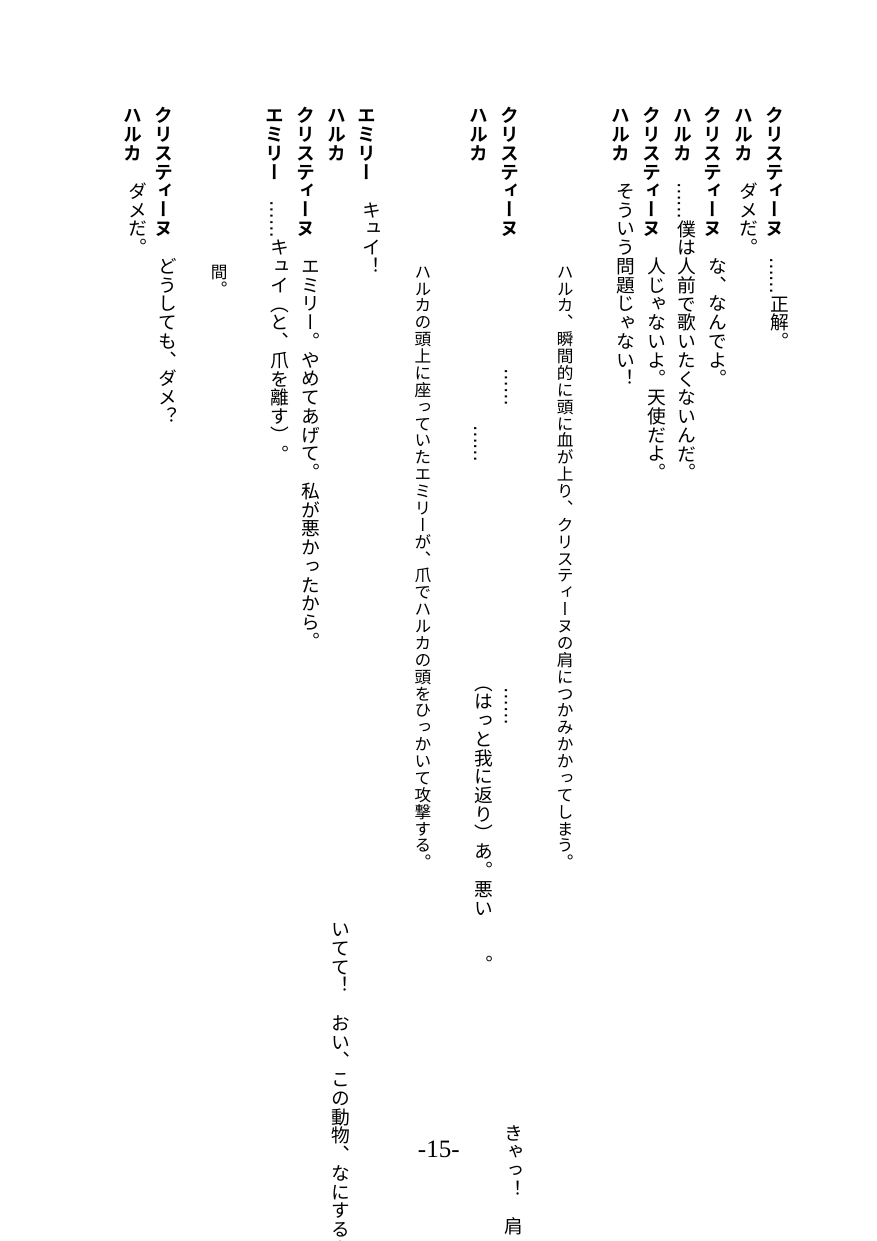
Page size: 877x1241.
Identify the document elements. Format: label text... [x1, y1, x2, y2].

text ハルカ いてて！ おい、この動物、なにするんだ！ この！ [319, 106, 350, 1134]
text ハルカ （はっと我に返り）あ。悪い……。 [462, 106, 492, 1134]
text エミリー ……キュイ（と、爪を離す）。 [258, 106, 289, 1134]
text クリスティーヌ ……正解。 [758, 106, 788, 1134]
text 間。 [208, 239, 227, 1134]
text クリスティーヌ きゃっ！ 肩……痛い。そんなに強くつかまないで…… [492, 106, 523, 1134]
text クリスティーヌ どうしても、ダメ？ [146, 106, 177, 1134]
text クリスティーヌ エミリー。やめてあげて。私が悪かったから。 [289, 106, 319, 1134]
text ハルカ ダメだ。 [727, 106, 758, 1134]
text クリスティーヌ な、なんでよ。 [696, 106, 727, 1134]
text ハルカ ダメだ。 [116, 106, 146, 1134]
text エミリー キュイ！ [350, 106, 381, 1134]
text ハルカ ……僕は人前で歌いたくないんだ。 [666, 106, 696, 1134]
text ハルカ そういう問題じゃない！ [604, 106, 635, 1134]
text ハルカの頭上に座っていたエミリーが、爪でハルカの頭をひっかいて攻撃する。 [412, 239, 431, 1134]
text クリスティーヌ 人じゃないよ。天使だよ。 [635, 106, 666, 1134]
text ハルカ、瞬間的に頭に血が上り、クリスティーヌの肩につかみかかってしまう。 [554, 239, 573, 1134]
